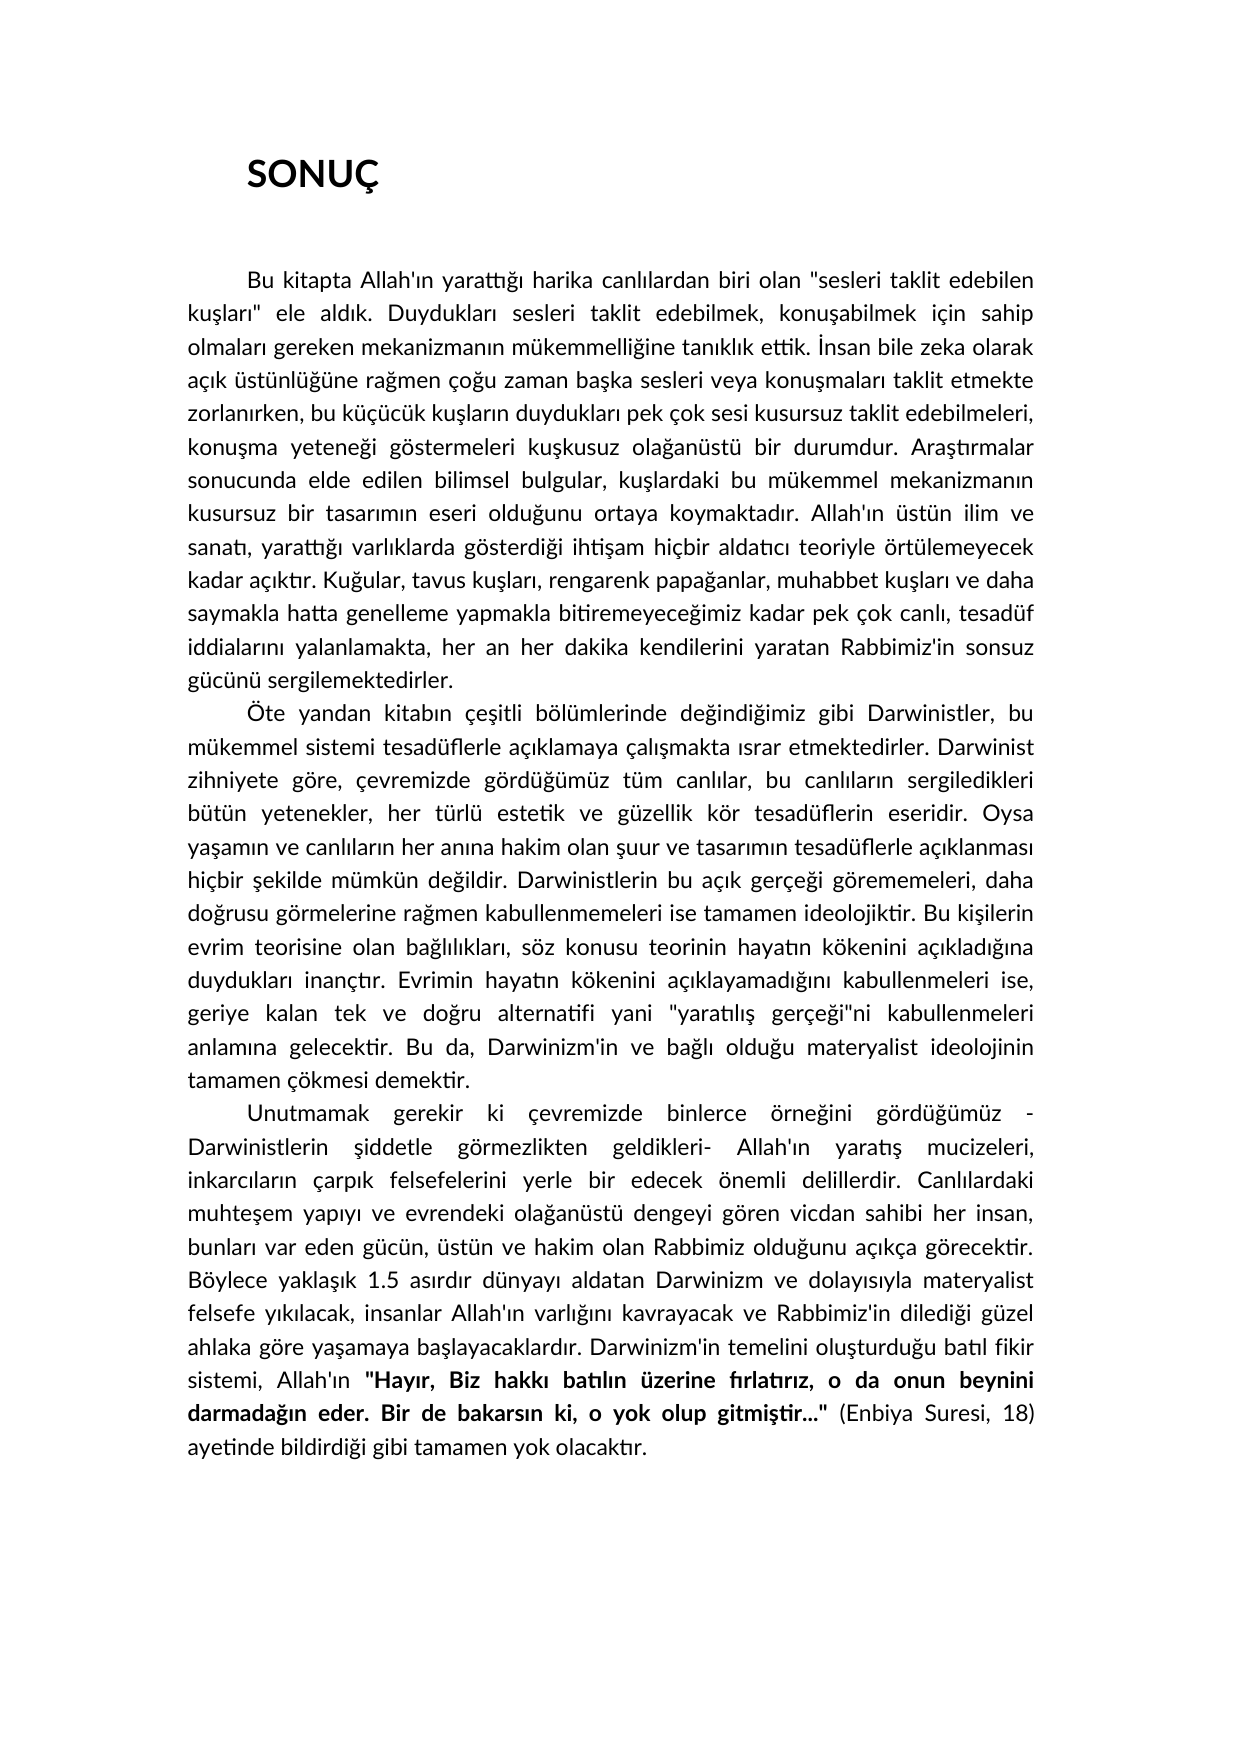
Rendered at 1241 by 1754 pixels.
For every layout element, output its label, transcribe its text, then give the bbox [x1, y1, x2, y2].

text Bu kitapta Allah'ın yarattığı harika canlılardan biri olan "sesleri taklit edebilen kuşları" ele aldık. Duydukları sesleri taklit edebilmek, konuşabilmek için sahip olmaları gereken mekanizmanın mükemmelliğine tanıklık ettik. İnsan bile zeka olarak açık üstünlüğüne rağmen çoğu zaman başka sesleri veya konuşmaları taklit etmekte zorlanırken, bu küçücük kuşların duydukları pek çok sesi kusursuz taklit edebilmeleri, konuşma yeteneği göstermeleri kuşkusuz olağanüstü bir durumdur. Araştırmalar sonucunda elde edilen bilimsel bulgular, kuşlardaki bu mükemmel mekanizmanın kusursuz bir tasarımın eseri olduğunu ortaya koymaktadır. Allah'ın üstün ilim ve sanatı, yarattığı varlıklarda gösterdiği ihtişam hiçbir aldatıcı teoriyle örtülemeyecek kadar açıktır. Kuğular, tavus kuşları, rengarenk papağanlar, muhabbet kuşları ve daha saymakla hatta genelleme yapmakla bitiremeyeceğimiz kadar pek çok canlı, tesadüf iddialarını yalanlamakta, her an her dakika kendilerini yaratan Rabbimiz'in sonsuz gücünü sergilemektedirler. [187, 262, 1035, 695]
text Öte yandan kitabın çeşitli bölümlerinde değindiğimiz gibi Darwinistler, bu mükemmel sistemi tesadüflerle açıklamaya çalışmakta ısrar etmektedirler. Darwinist zihniyete göre, çevremizde gördüğümüz tüm canlılar, bu canlıların sergiledikleri bütün yetenekler, her türlü estetik ve güzellik kör tesadüflerin eseridir. Oysa yaşamın ve canlıların her anına hakim olan şuur ve tasarımın tesadüflerle açıklanması hiçbir şekilde mümkün değildir. Darwinistlerin bu açık gerçeği görememeleri, daha doğrusu görmelerine rağmen kabullenmemeleri ise tamamen ideolojiktir. Bu kişilerin evrim teorisine olan bağlılıkları, söz konusu teorinin hayatın kökenini açıkladığına duydukları inançtır. Evrimin hayatın kökenini açıklayamadığını kabullenmeleri ise, geriye kalan tek ve doğru alternatifi yani "yaratılış gerçeği"ni kabullenmeleri anlamına gelecektir. Bu da, Darwinizm'in ve bağlı olduğu materyalist ideolojinin tamamen çökmesi demektir. [187, 695, 1035, 1095]
text Unutmamak gerekir ki çevremizde binlerce örneğini gördüğümüz -Darwinistlerin şiddetle görmezlikten geldikleri- Allah'ın yaratış mucizeleri, inkarcıların çarpık felsefelerini yerle bir edecek önemli delillerdir. Canlılardaki muhteşem yapıyı ve evrendeki olağanüstü dengeyi gören vicdan sahibi her insan, bunları var eden gücün, üstün ve hakim olan Rabbimiz olduğunu açıkça görecektir. Böylece yaklaşık 1.5 asırdır dünyayı aldatan Darwinizm ve dolayısıyla materyalist felsefe yıkılacak, insanlar Allah'ın varlığını kavrayacak ve Rabbimiz'in dilediği güzel ahlaka göre yaşamaya başlayacaklardır. Darwinizm'in temelini oluşturduğu batıl fikir sistemi, Allah'ın "Hayır, Biz hakkı batılın üzerine fırlatırız, o da onun beynini darmadağın eder. Bir de bakarsın ki, o yok olup gitmiştir..." (Enbiya Suresi, 18) ayetinde bildirdiği gibi tamamen yok olacaktır. [187, 1095, 1035, 1462]
text SONUÇ [187, 150, 1035, 195]
